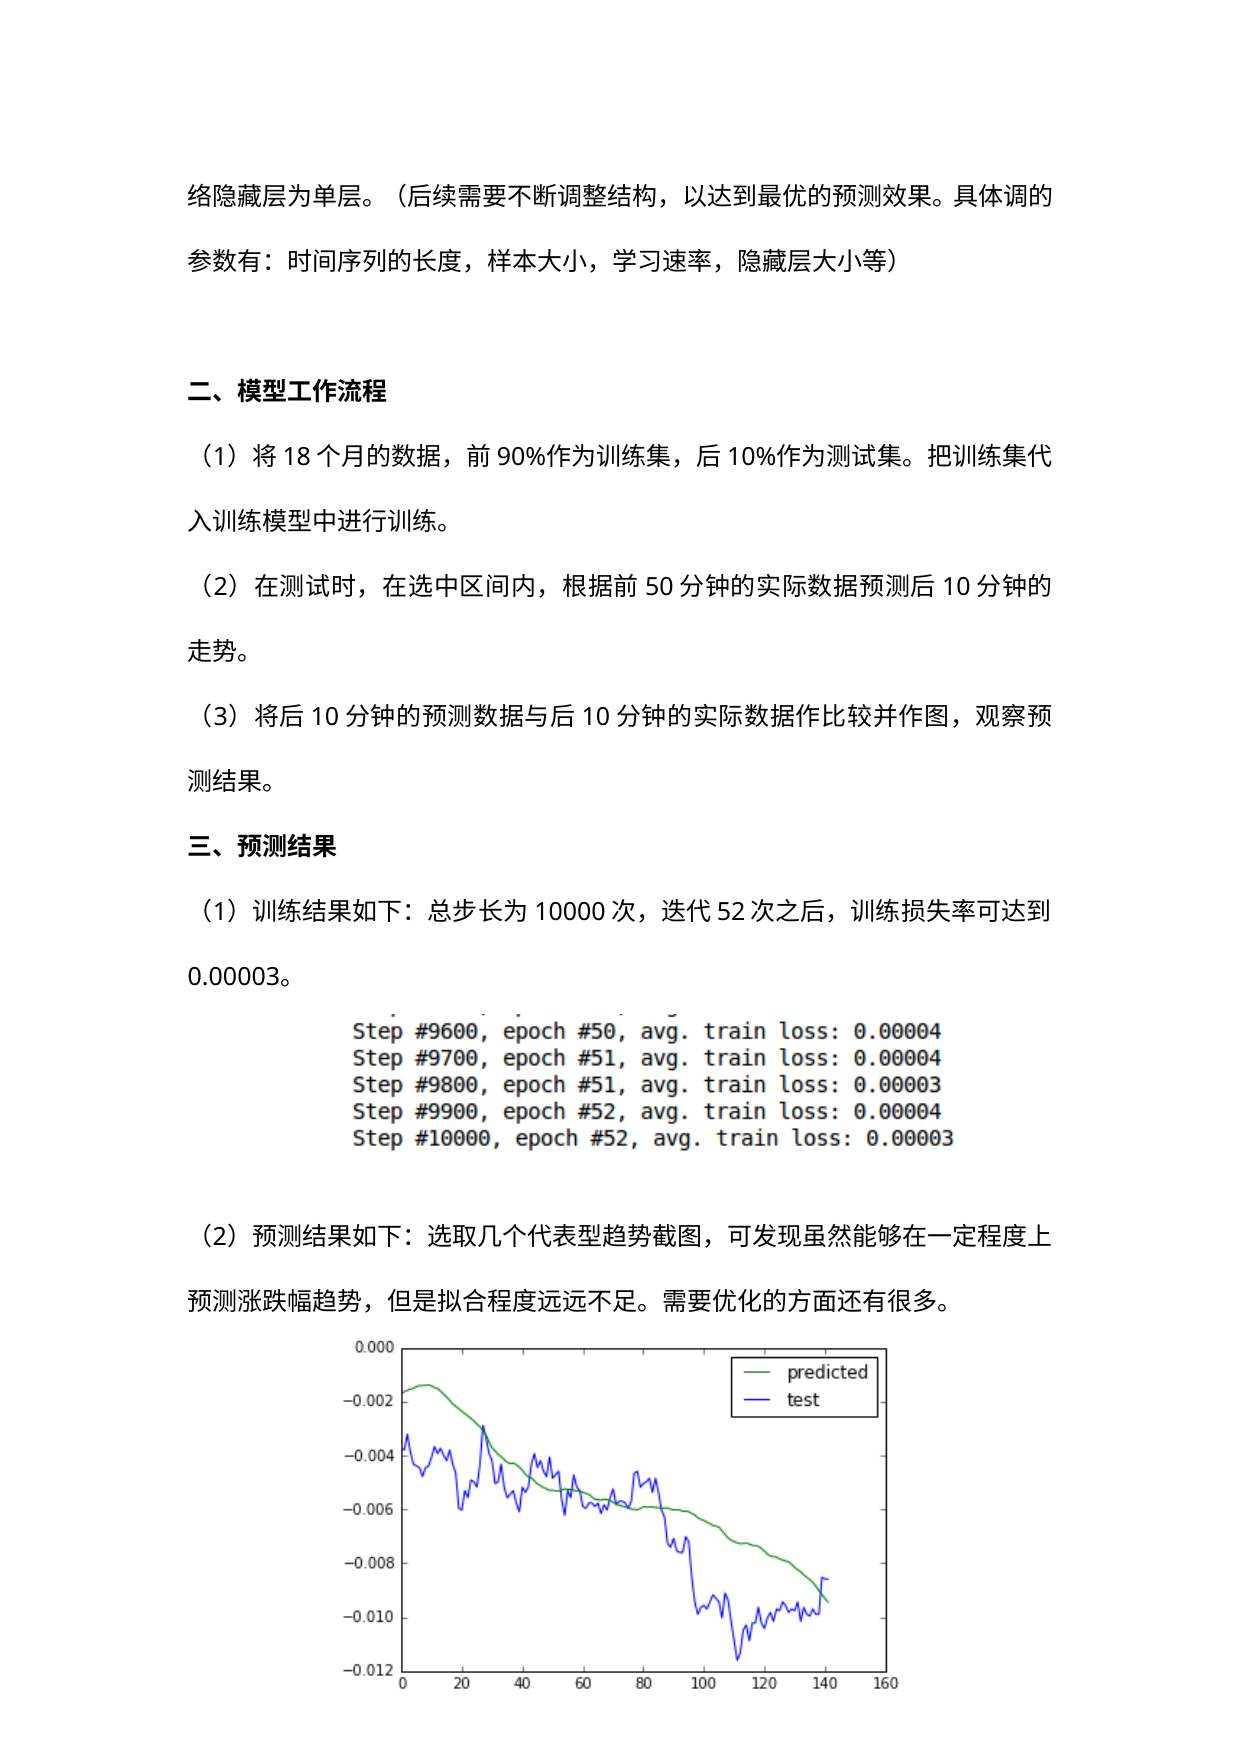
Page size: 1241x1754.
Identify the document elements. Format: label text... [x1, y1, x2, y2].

picture [332, 1332, 909, 1702]
picture [276, 1014, 993, 1157]
text （2）预测结果如下：选取几个代表型趋势截图，可发现虽然能够在一定程度上预测涨跌幅趋势，但是拟合程度远远不足。需要优化的方面还有很多。 [187, 1202, 1053, 1332]
text 二、模型工作流程 [187, 357, 1053, 422]
text （3）将后10分钟的预测数据与后10分钟的实际数据作比较并作图，观察预测结果。 [187, 682, 1053, 812]
text （2）在测试时，在选中区间内，根据前50分钟的实际数据预测后10分钟的走势。 [187, 552, 1053, 682]
text （1）训练结果如下：总步长为10000次，迭代52次之后，训练损失率可达到0.00003。 [187, 877, 1053, 1007]
text （1）将18个月的数据，前90%作为训练集，后10%作为测试集。把训练集代入训练模型中进行训练。 [187, 422, 1053, 552]
text 络隐藏层为单层。（后续需要不断调整结构，以达到最优的预测效果。具体调的参数有：时间序列的长度，样本大小，学习速率，隐藏层大小等） [187, 162, 1053, 292]
text 三、预测结果 [187, 812, 1053, 877]
